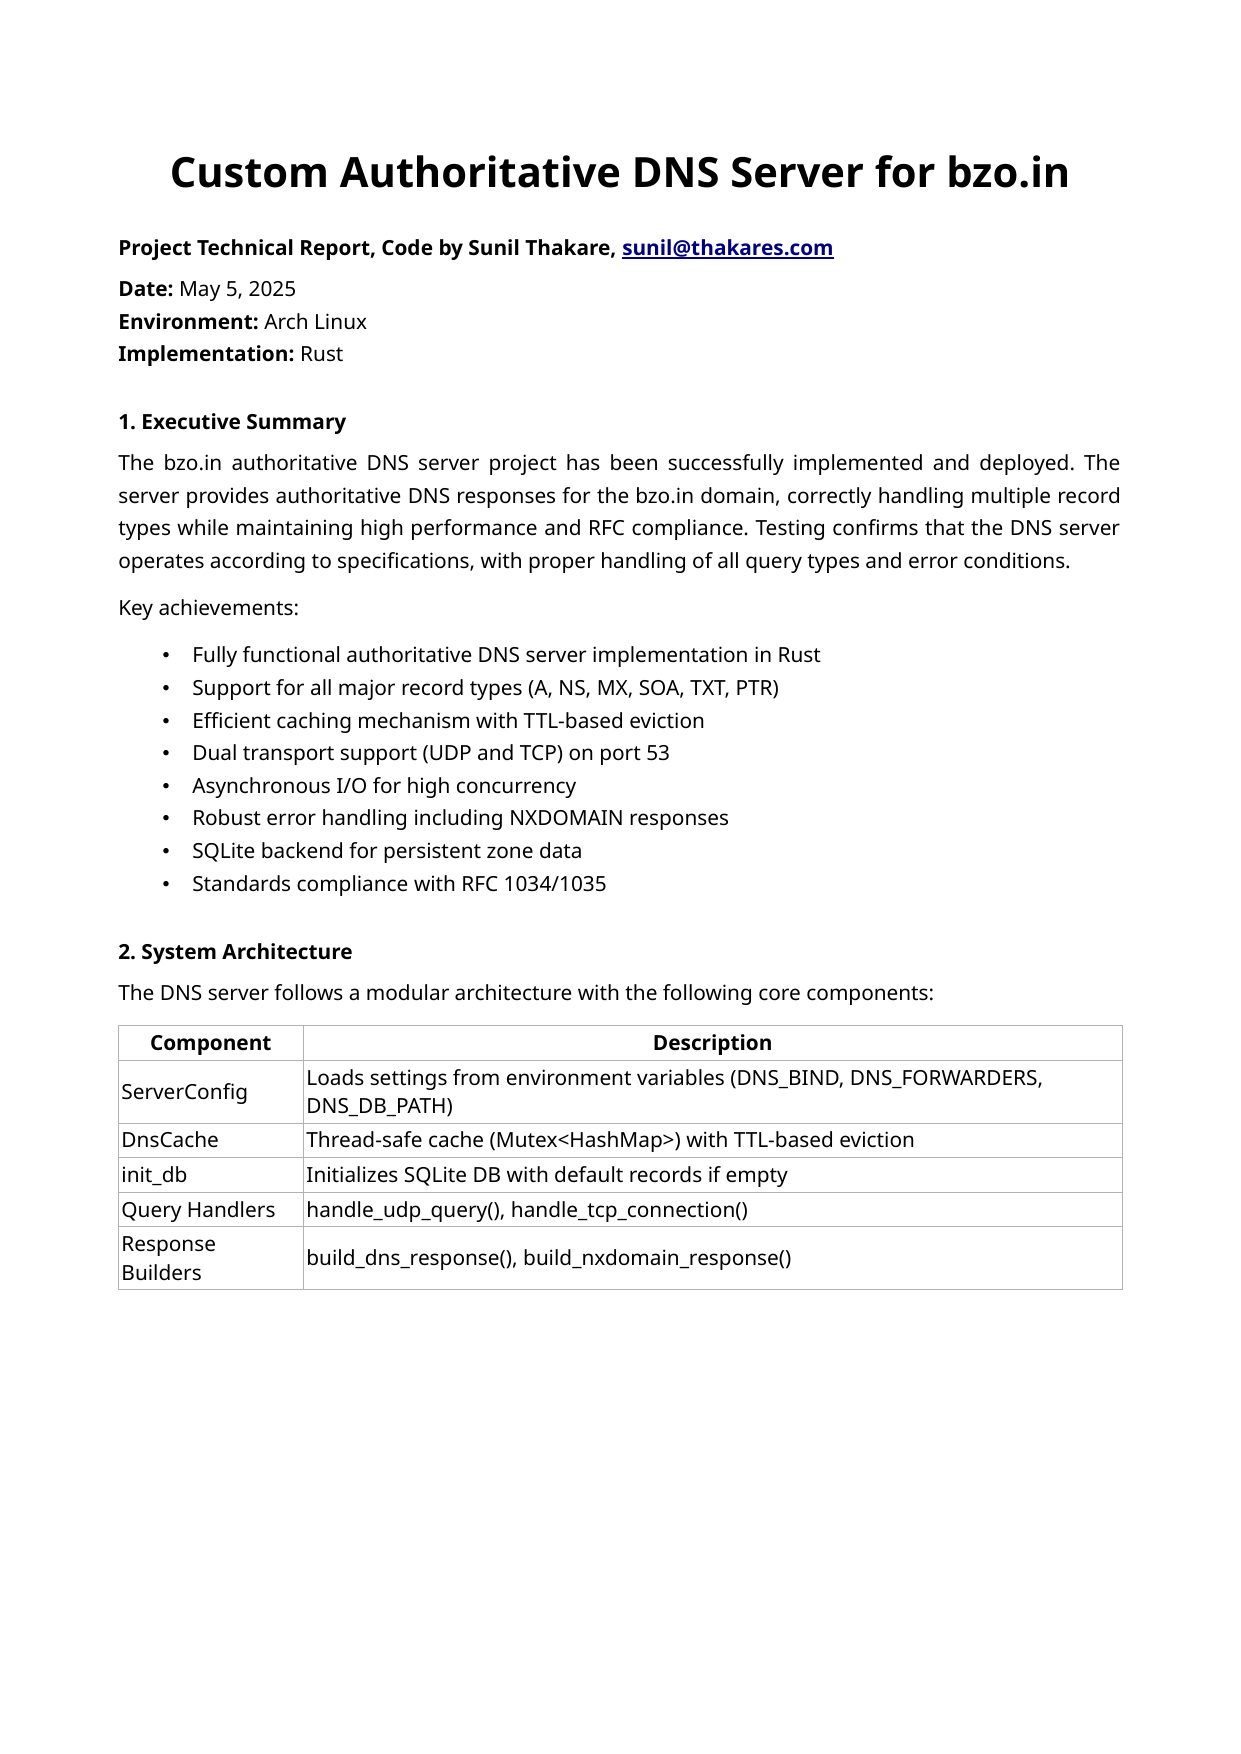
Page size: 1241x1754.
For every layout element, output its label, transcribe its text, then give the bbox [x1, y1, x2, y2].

table_cell Initializes SQLite DB with default records if empty [304, 1158, 1122, 1192]
list Dual transport support (UDP and TCP) on port 53 [162, 738, 1122, 767]
list Fully functional authoritative DNS server implementation in Rust [162, 641, 1122, 669]
table_header Description [304, 1026, 1122, 1059]
text Date: May 5, 2025 Environment: Arch Linux Implementation: Rust [118, 274, 1122, 368]
table_header Component [119, 1026, 303, 1059]
text Key achievements: [118, 593, 1122, 622]
text The DNS server follows a modular architecture with the following core components: [118, 978, 1122, 1006]
subtitle Custom Authoritative DNS Server for bzo.in [118, 143, 1122, 200]
list Support for all major record types (A, NS, MX, SOA, TXT, PTR) [162, 673, 1122, 702]
subtitle 1. Executive Summary [118, 407, 1122, 436]
list Asynchronous I/O for high concurrency [162, 771, 1122, 799]
table_cell ServerConfig [119, 1061, 303, 1122]
table_cell Query Handlers [119, 1193, 303, 1226]
text The bzo.in authoritative DNS server project has been successfully implemented and deployed. The server provides authoritative DNS responses for the bzo.in domain, correctly handling multiple record types while maintaining high performance and RFC compliance. Testing confirms that the DNS server operates according to specifications, with proper handling of all query types and error conditions. [118, 448, 1122, 574]
list SQLite backend for persistent zone data [162, 836, 1122, 864]
list Robust error handling including NXDOMAIN responses [162, 803, 1122, 832]
table_cell Thread-safe cache (Mutex<HashMap>) with TTL-based eviction [304, 1124, 1122, 1157]
list Efficient caching mechanism with TTL-based eviction [162, 706, 1122, 734]
table_cell init_db [119, 1158, 303, 1192]
list Standards compliance with RFC 1034/1035 [162, 869, 1122, 897]
subtitle 2. System Architecture [118, 937, 1122, 965]
table_cell DnsCache [119, 1124, 303, 1157]
table_cell build_dns_response(), build_nxdomain_response() [304, 1227, 1122, 1289]
table_cell Response Builders [119, 1227, 303, 1289]
table_cell handle_udp_query(), handle_tcp_connection() [304, 1193, 1122, 1226]
table_cell Loads settings from environment variables (DNS_BIND, DNS_FORWARDERS, DNS_DB_PATH) [304, 1061, 1122, 1122]
subtitle Project Technical Report, Code by Sunil Thakare, sunil@thakares.com [118, 233, 1122, 262]
